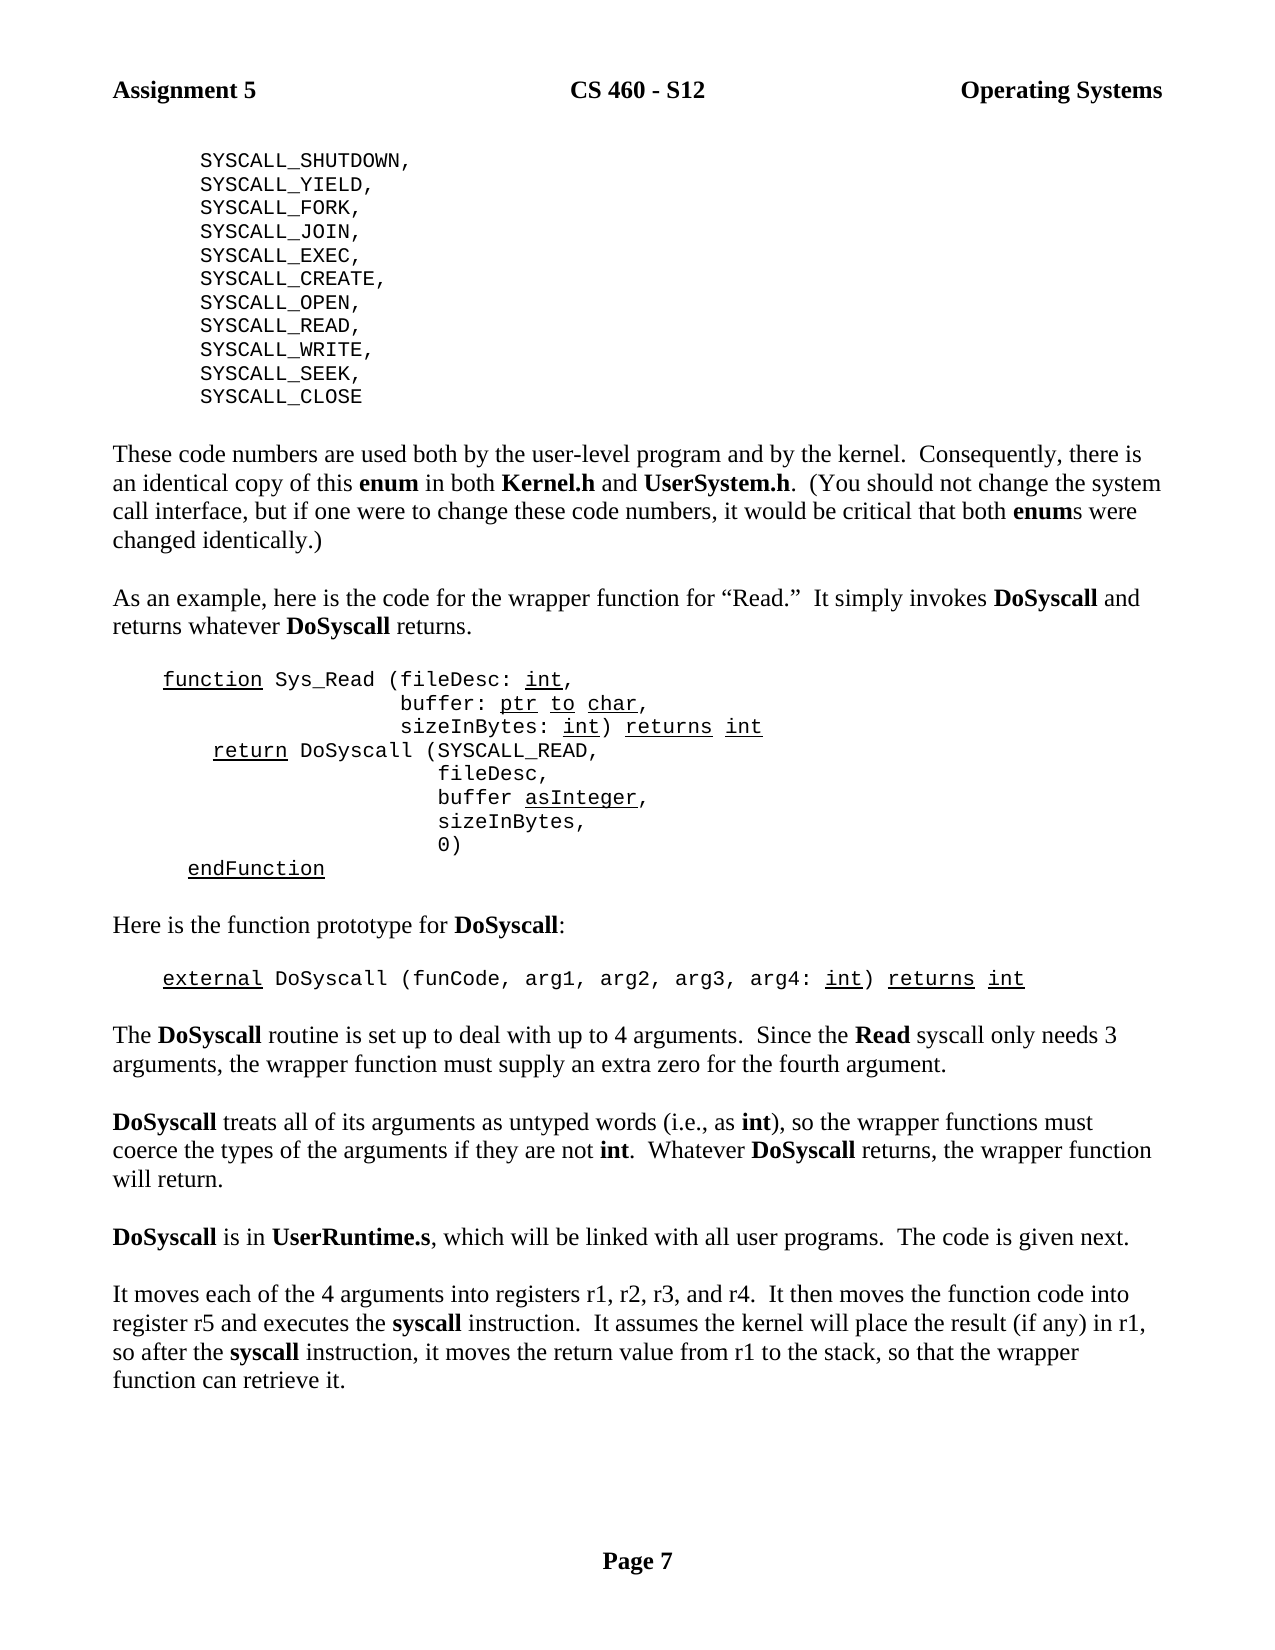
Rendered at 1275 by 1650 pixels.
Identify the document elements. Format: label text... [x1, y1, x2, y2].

text fileDesc, [112, 763, 1162, 787]
text sizeInBytes, [112, 811, 1162, 834]
text SYSCALL_CLOSE [112, 386, 1162, 410]
text SYSCALL_JOIN, [112, 221, 1162, 244]
text SYSCALL_WRITE, [112, 339, 1162, 363]
text 0) [112, 834, 1162, 858]
text endFunction [112, 858, 1162, 882]
text These code numbers are used both by the user-level program and by the kernel. Consequently, there is an identical copy of this enum in both Kernel.h and UserSystem.h. (You should not change the system call interface, but if one were to change these code numbers, it would be critical that both enums were changed identically.) [112, 439, 1162, 554]
text SYSCALL_SEEK, [112, 363, 1162, 386]
text SYSCALL_CREATE, [112, 268, 1162, 292]
text SYSCALL_EXEC, [112, 244, 1162, 268]
text DoSyscall treats all of its arguments as untyped words (i.e., as int), so the wrapper functions must coerce the types of the arguments if they are not int. Whatever DoSyscall returns, the wrapper function will return. [112, 1107, 1162, 1193]
text function Sys_Read (fileDesc: int, [112, 669, 1162, 692]
text SYSCALL_SHUTDOWN, [112, 150, 1162, 174]
text SYSCALL_READ, [112, 316, 1162, 339]
text return DoSyscall (SYSCALL_READ, [112, 740, 1162, 763]
text external DoSyscall (funCode, arg1, arg2, arg3, arg4: int) returns int [112, 968, 1162, 992]
text SYSCALL_YIELD, [112, 174, 1162, 197]
text buffer: ptr to char, [112, 692, 1162, 716]
text buffer asInteger, [112, 787, 1162, 811]
text DoSyscall is in UserRuntime.s, which will be linked with all user programs. The code is given next. [112, 1222, 1162, 1250]
text It moves each of the 4 arguments into registers r1, r2, r3, and r4. It then moves the function code into register r5 and executes the syscall instruction. It assumes the kernel will place the result (if any) in r1, so after the syscall instruction, it moves the return value from r1 to the stack, so that the wrapper function can retrieve it. [112, 1279, 1162, 1394]
text SYSCALL_OPEN, [112, 292, 1162, 316]
text Here is the function prototype for DoSyscall: [112, 910, 1162, 939]
text sizeInBytes: int) returns int [112, 716, 1162, 740]
text As an example, here is the code for the wrapper function for “Read.” It simply invokes DoSyscall and returns whatever DoSyscall returns. [112, 583, 1162, 640]
text The DoSyscall routine is set up to deal with up to 4 arguments. Since the Read syscall only needs 3 arguments, the wrapper function must supply an extra zero for the fourth argument. [112, 1020, 1162, 1078]
text SYSCALL_FORK, [112, 197, 1162, 221]
